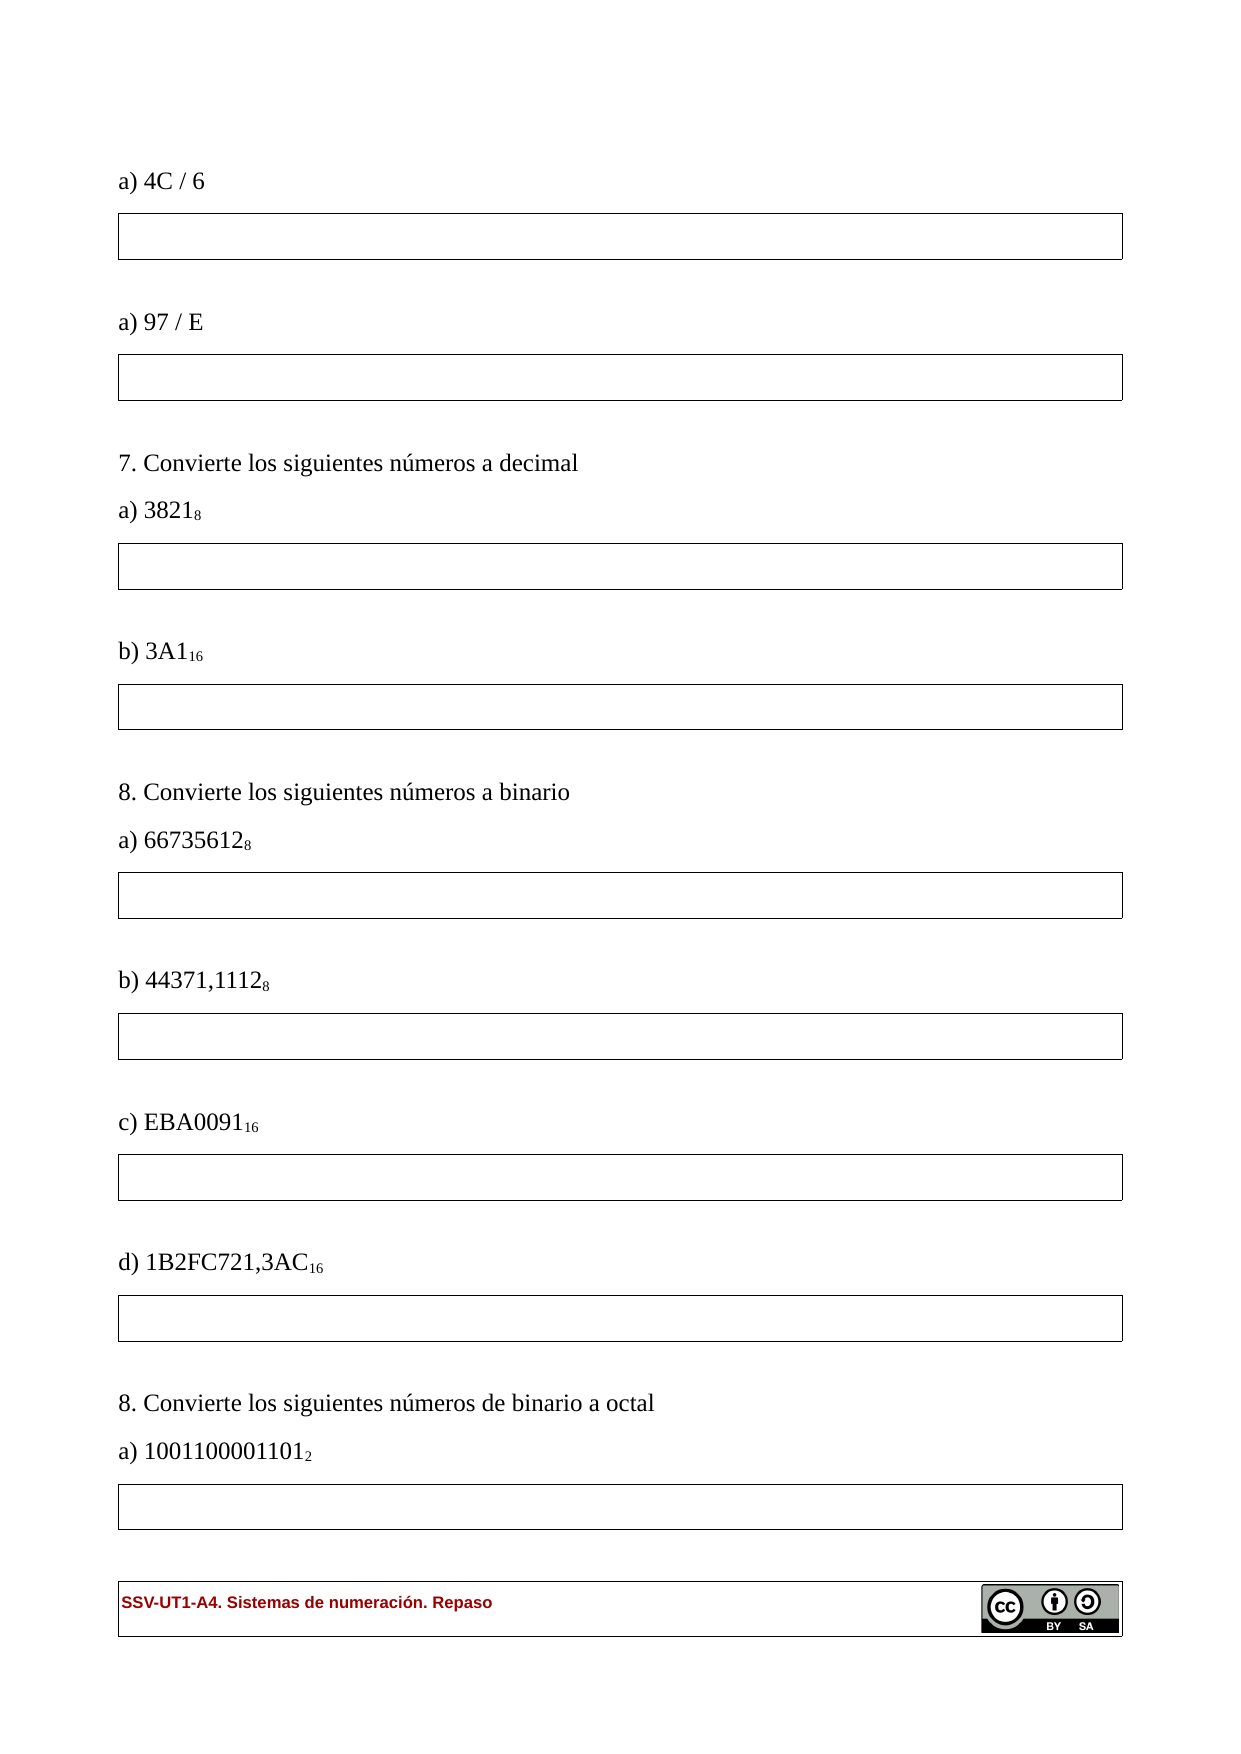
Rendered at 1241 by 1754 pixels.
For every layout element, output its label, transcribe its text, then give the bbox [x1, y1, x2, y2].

text 7. Convierte los siguientes números a decimal [118, 448, 1122, 476]
text d) 1B2FC721,3AC16 [118, 1247, 1122, 1276]
table_header [119, 873, 1122, 918]
table_header [119, 1485, 1122, 1529]
text a) 10011000011012 [118, 1436, 1122, 1465]
table_header [119, 1014, 1122, 1059]
table_header [119, 214, 1122, 259]
text a) 97 / E [118, 307, 1122, 335]
table_header [119, 355, 1122, 400]
table_header [119, 544, 1122, 588]
picture [981, 1584, 1119, 1633]
text b) 3A116 [118, 636, 1122, 665]
text c) EBA009116 [118, 1107, 1122, 1135]
text b) 44371,11128 [118, 966, 1122, 994]
text a) 667356128 [118, 825, 1122, 853]
text a) 4C / 6 [118, 166, 1122, 194]
text a) 38218 [118, 495, 1122, 524]
text 8. Convierte los siguientes números de binario a octal [118, 1388, 1122, 1417]
table_header [119, 685, 1122, 729]
table_header [119, 1155, 1122, 1200]
text 8. Convierte los siguientes números a binario [118, 777, 1122, 806]
table_header [119, 1296, 1122, 1341]
